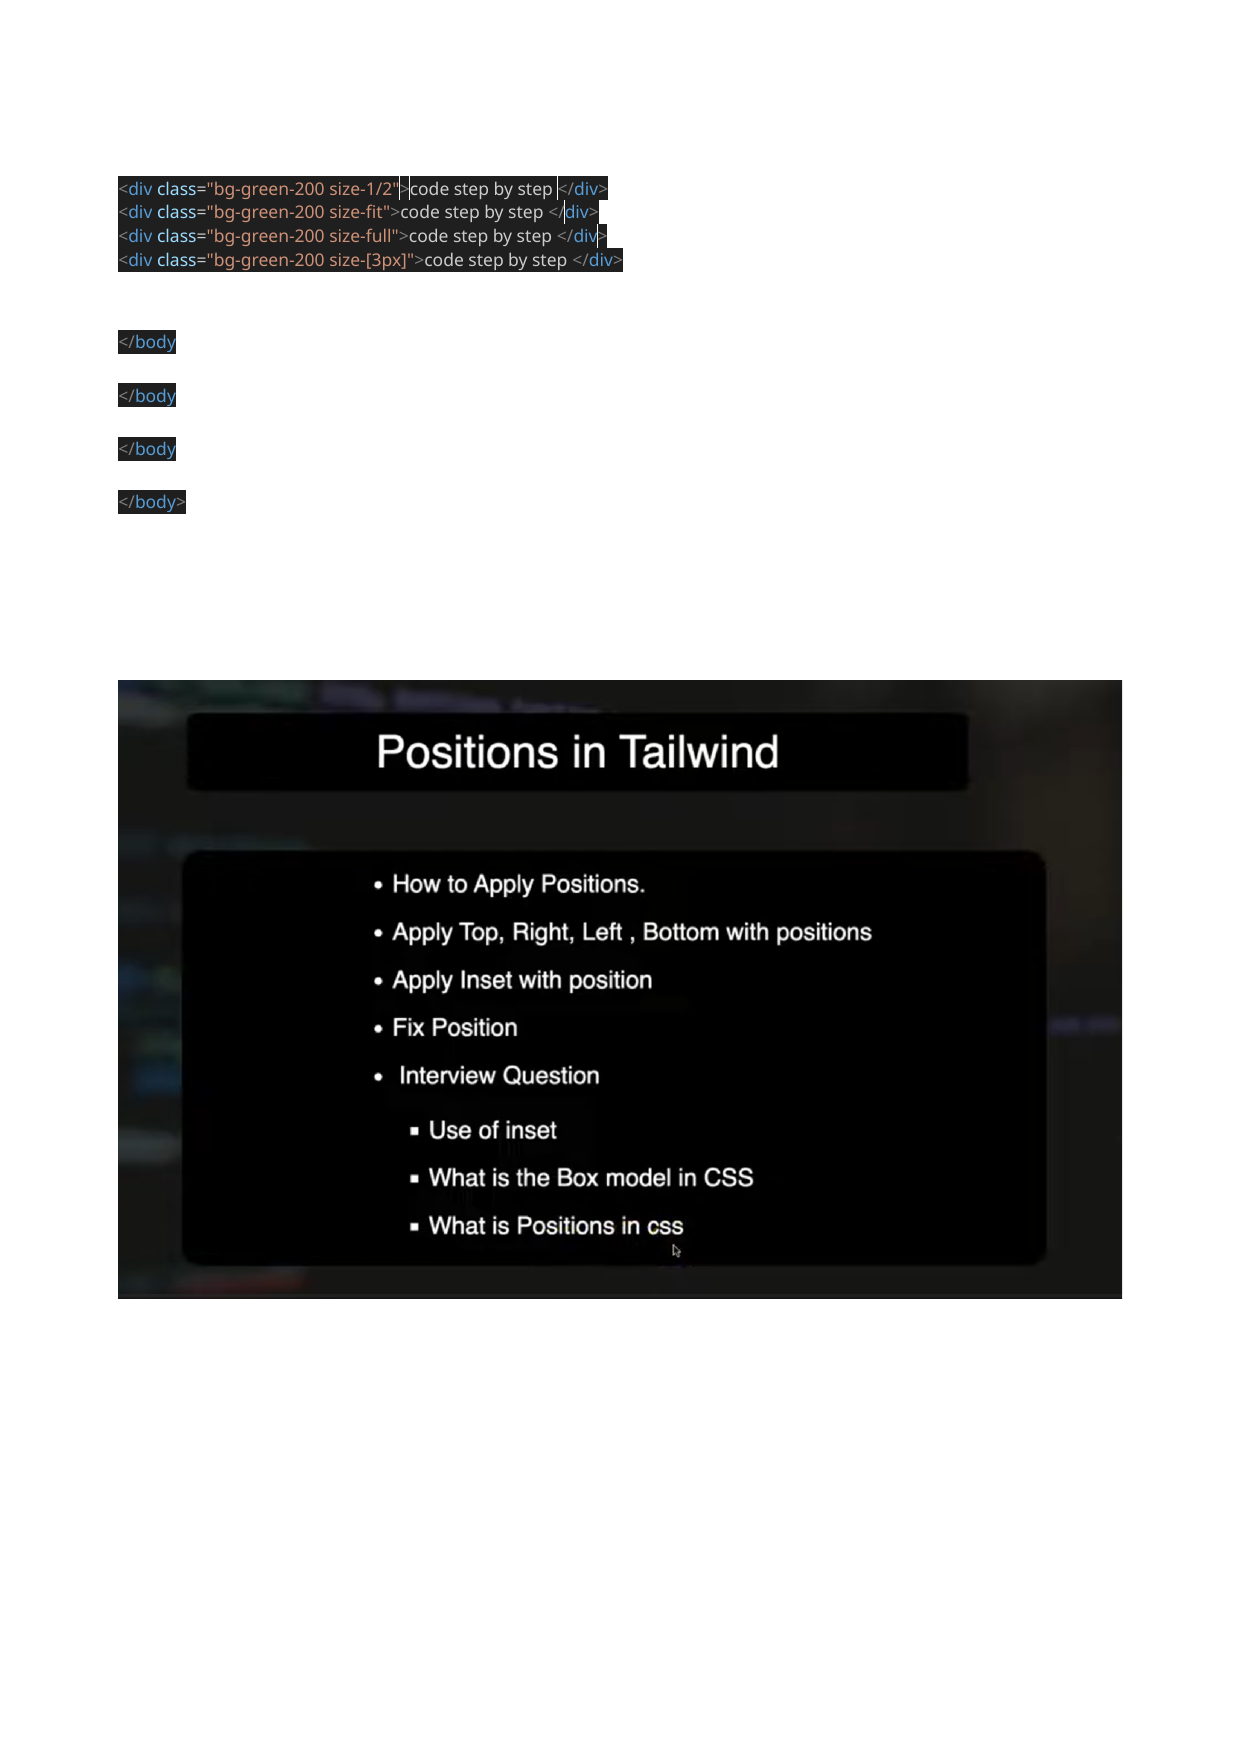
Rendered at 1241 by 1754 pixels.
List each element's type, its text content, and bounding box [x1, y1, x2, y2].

text </body [118, 437, 1122, 461]
picture [118, 680, 1123, 1299]
text <div class="bg-green-200 size-1/2">code step by step </div> [118, 176, 1122, 200]
text </body> [118, 490, 1122, 514]
text <div class="bg-green-200 size-[3px]">code step by step </div> [118, 248, 1122, 272]
text <div class="bg-green-200 size-full">code step by step </div> [118, 224, 1122, 248]
text </body [118, 383, 1122, 407]
text <div class="bg-green-200 size-fit">code step by step </div> [118, 200, 1122, 224]
text </body [118, 330, 1122, 354]
